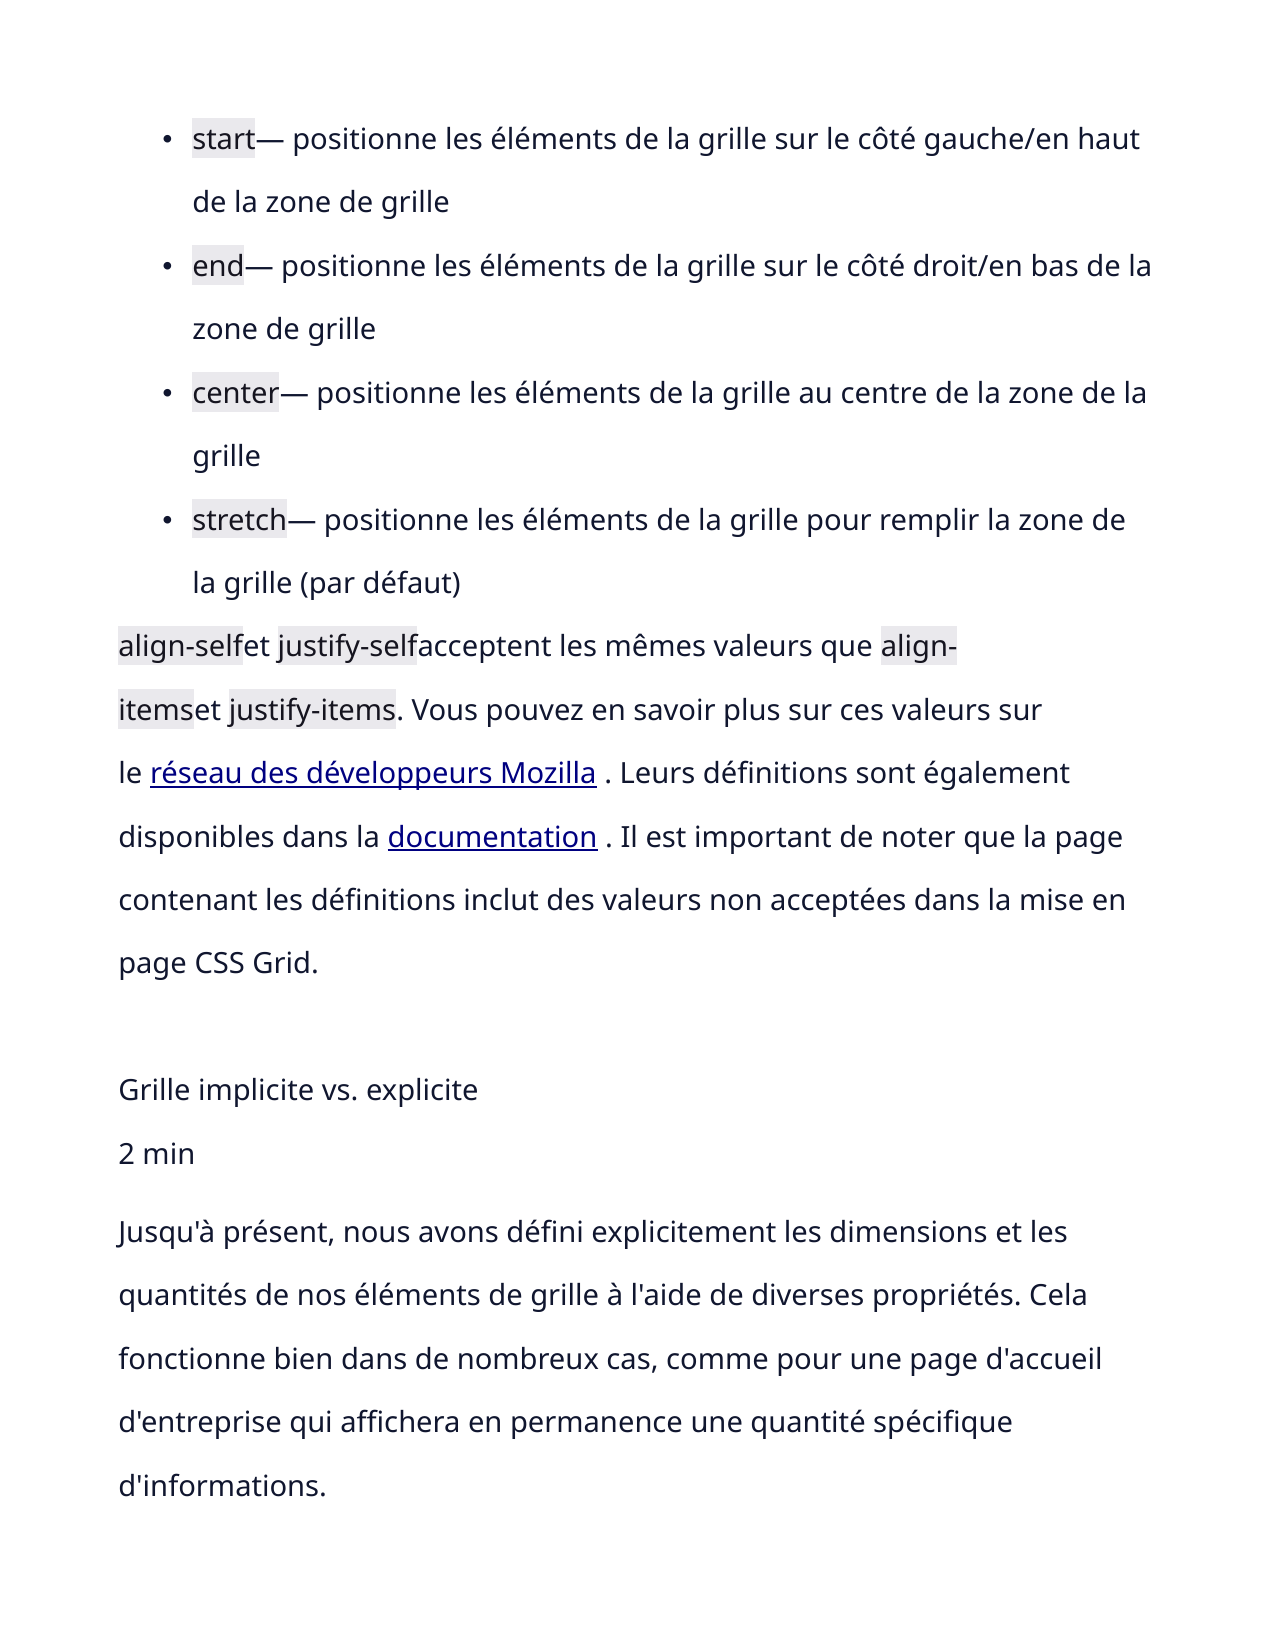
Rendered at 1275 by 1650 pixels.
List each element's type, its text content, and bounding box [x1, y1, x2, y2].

list start— positionne les éléments de la grille sur le côté gauche/en haut de la zone de grille [162, 118, 1157, 221]
text Jusqu'à présent, nous avons défini explicitement les dimensions et les quantités de nos éléments de grille à l'aide de diverses propriétés. Cela fonctionne bien dans de nombreux cas, comme pour une page d'accueil d'entreprise qui affichera en permanence une quantité spécifique d'informations. [118, 1211, 1157, 1504]
text align-selfet justify-selfacceptent les mêmes valeurs que align-itemset justify-items. Vous pouvez en savoir plus sur ces valeurs sur le réseau des développeurs Mozilla . Leurs définitions sont également disponibles dans la documentation . Il est important de noter que la page contenant les définitions inclut des valeurs non acceptées dans la mise en page CSS Grid. [118, 626, 1157, 982]
list stretch— positionne les éléments de la grille pour remplir la zone de la grille (par défaut) [162, 499, 1157, 602]
text 2 min [118, 1133, 1157, 1173]
list end— positionne les éléments de la grille sur le côté droit/en bas de la zone de grille [162, 245, 1157, 348]
list center— positionne les éléments de la grille au centre de la zone de la grille [162, 372, 1157, 475]
subtitle Grille implicite vs. explicite [118, 1070, 1157, 1109]
